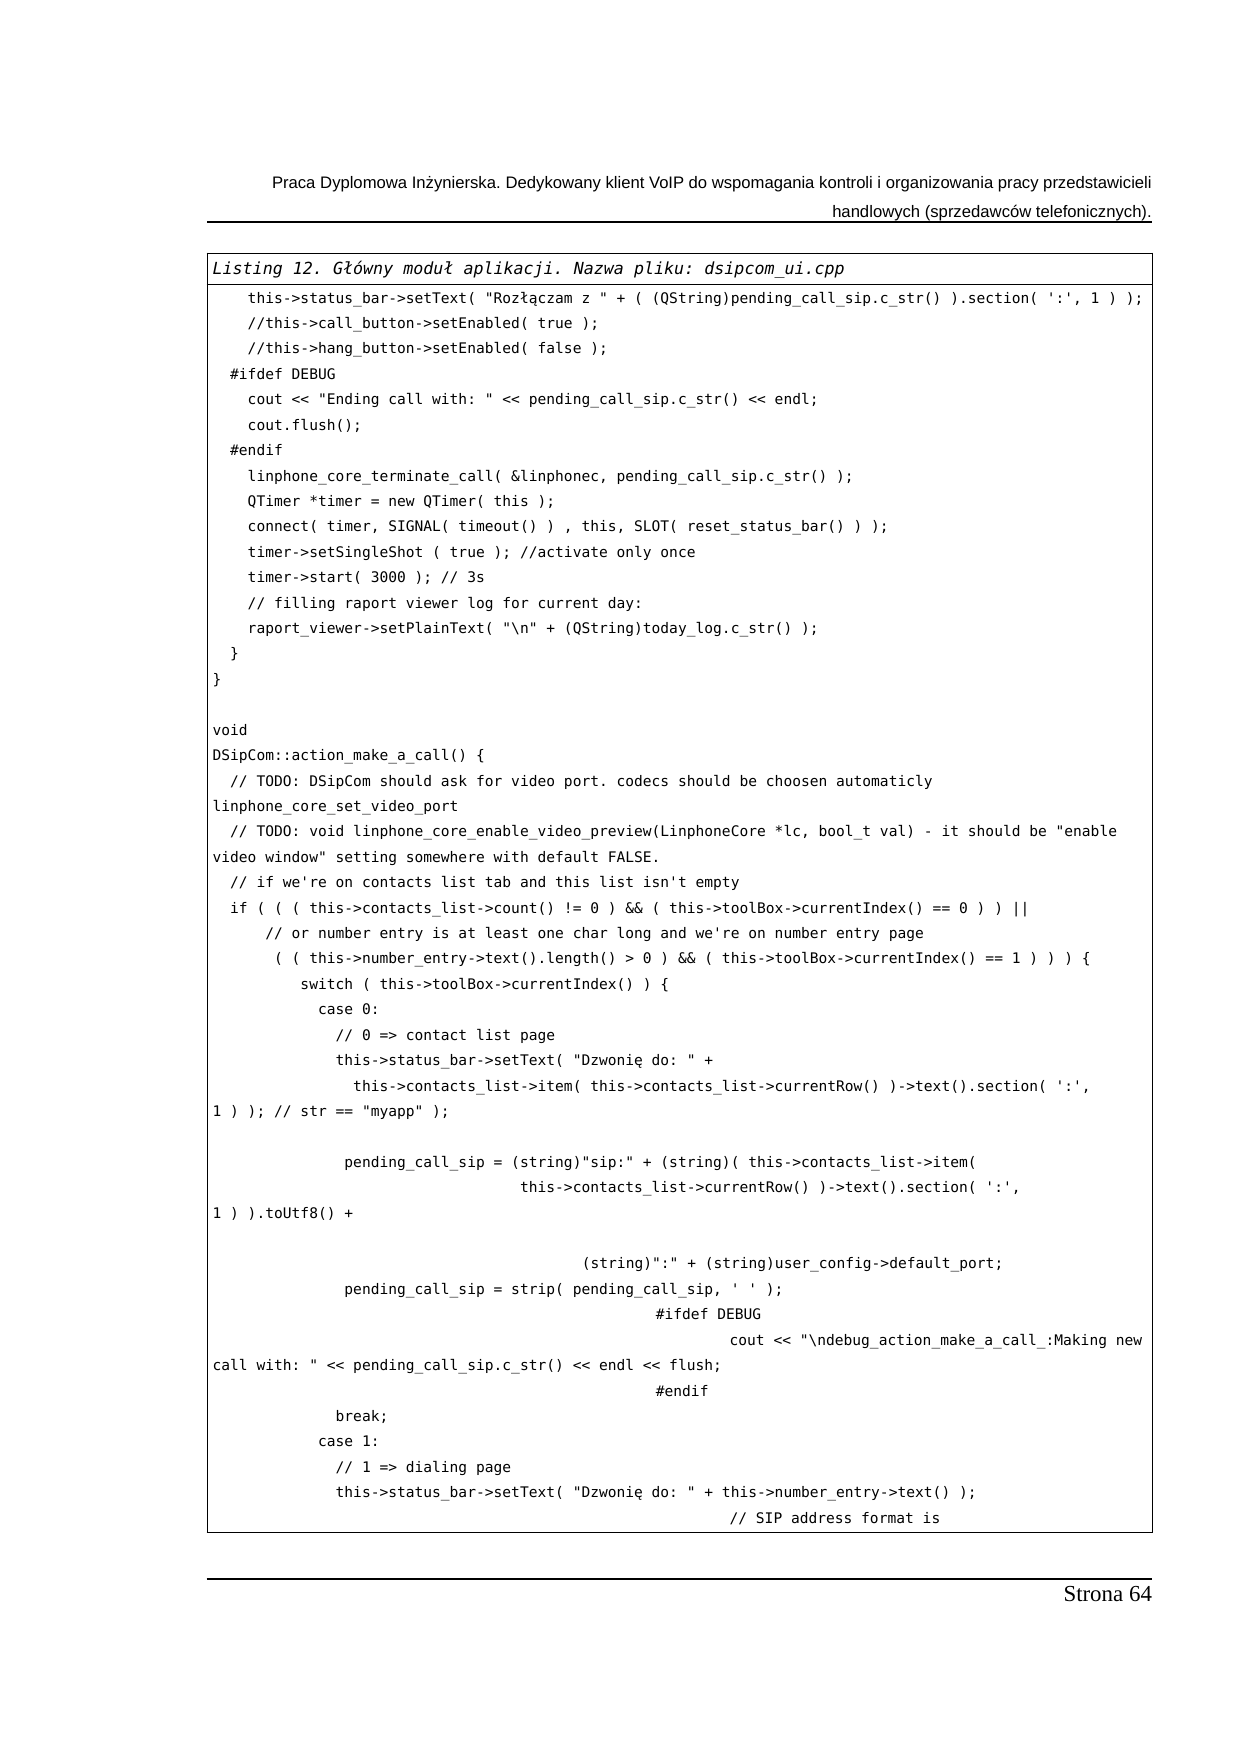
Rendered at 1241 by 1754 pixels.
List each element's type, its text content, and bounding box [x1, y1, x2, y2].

table_header Listing 12. Główny moduł aplikacji. Nazwa pliku: dsipcom_ui.cpp [208, 254, 1152, 284]
table_cell this->status_bar->setText( "Rozłączam z " + ( (QString)pending_call_sip.c_str() ).section( ':', 1 ) ); //this->call_button->setEnabled( true ); //this->hang_button->setEnabled( false ); #ifdef DEBUG cout << "Ending call with: " << pending_call_sip.c_str() << endl; cout.flush(); #endif linphone_core_terminate_call( &linphonec, pending_call_sip.c_str() ); QTimer *timer = new QTimer( this ); connect( timer, SIGNAL( timeout() ) , this, SLOT( reset_status_bar() ) ); timer->setSingleShot ( true ); //activate only once timer->start( 3000 ); // 3s // filling raport viewer log for current day: raport_viewer->setPlainText( "\n" + (QString)today_log.c_str() ); } } void DSipCom::action_make_a_call() { // TODO: DSipCom should ask for video port. codecs should be choosen automaticly linphone_core_set_video_port // TODO: void linphone_core_enable_video_preview(LinphoneCore *lc, bool_t val) - it should be "enable video window" setting somewhere with default FALSE. // if we're on contacts list tab and this list isn't empty if ( ( ( this->contacts_list->count() != 0 ) && ( this->toolBox->currentIndex() == 0 ) ) || // or number entry is at least one char long and we're on number entry page ( ( this->number_entry->text().length() > 0 ) && ( this->toolBox->currentIndex() == 1 ) ) ) { switch ( this->toolBox->currentIndex() ) { case 0: // 0 => contact list page this->status_bar->setText( "Dzwonię do: " + this->contacts_list->item( this->contacts_list->currentRow() )->text().section( ':', 1 ) ); // str == "myapp" ); pending_call_sip = (string)"sip:" + (string)( this->contacts_list->item( this->contacts_list->currentRow() )->text().section( ':', 1 ) ).toUtf8() + (string)":" + (string)user_config->default_port; pending_call_sip = strip( pending_call_sip, ' ' ); #ifdef DEBUG cout << "\ndebug_action_make_a_call_:Making new call with: " << pending_call_sip.c_str() << endl << flush; #endif break; case 1: // 1 => dialing page this->status_bar->setText( "Dzwonię do: " + this->number_entry->text() ); // SIP address format is [208, 285, 1152, 1532]
